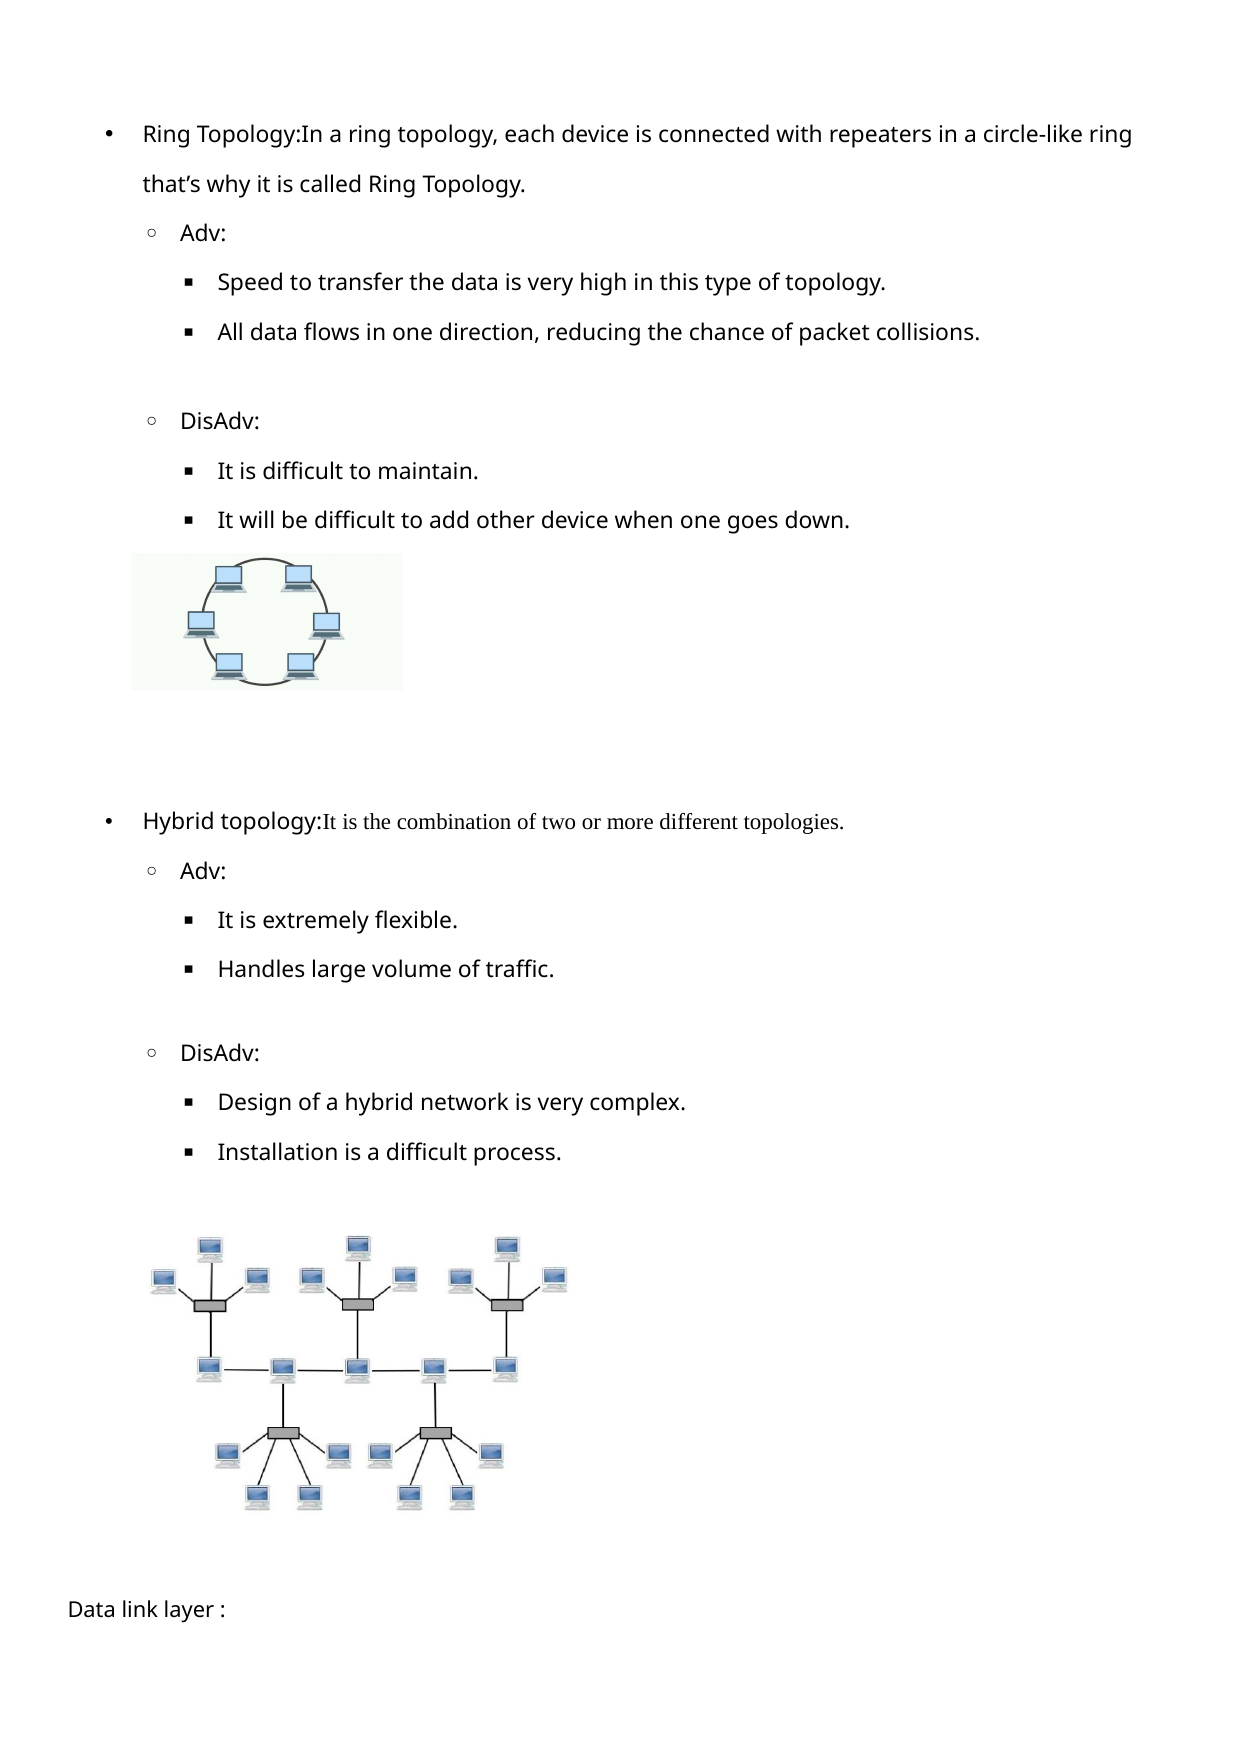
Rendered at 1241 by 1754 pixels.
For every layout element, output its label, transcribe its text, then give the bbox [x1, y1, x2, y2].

list Ring Topology:In a ring topology, each device is connected with repeaters in a circle-like ring that’s why it is called Ring Topology.an sen [105, 118, 1160, 199]
list Installation is a difficult process. [180, 1136, 1160, 1167]
list All data flows in one direction, reducing the chance of packet collisions. [180, 316, 1160, 347]
picture [131, 553, 403, 690]
list [105, 553, 131, 647]
picture [147, 1234, 571, 1515]
list DisAdv: [142, 1037, 1160, 1068]
list Speed to transfer the data is very high in this type of topology. [180, 266, 1160, 297]
list d the data only when it has a token, without a token no device can send the data, and a token is placed by [403, 553, 1160, 647]
list It is extremely flexible. [180, 904, 1160, 935]
list Hybrid topology:It is the combination of two or more different topologies. [105, 805, 1160, 837]
list It will be difficult to add other device when one goes down. [180, 504, 1160, 535]
list Design of a hybrid network is very complex. [180, 1086, 1160, 1117]
list Handles large volume of traffic. [180, 953, 1160, 985]
list Adv: [142, 217, 1160, 248]
list Adv: [142, 855, 1160, 886]
list DisAdv: [142, 405, 1160, 437]
list ing Topology. [142, 1227, 1160, 1263]
text Data link layer : [67, 1594, 1160, 1624]
list It is difficult to maintain. [180, 455, 1160, 486]
